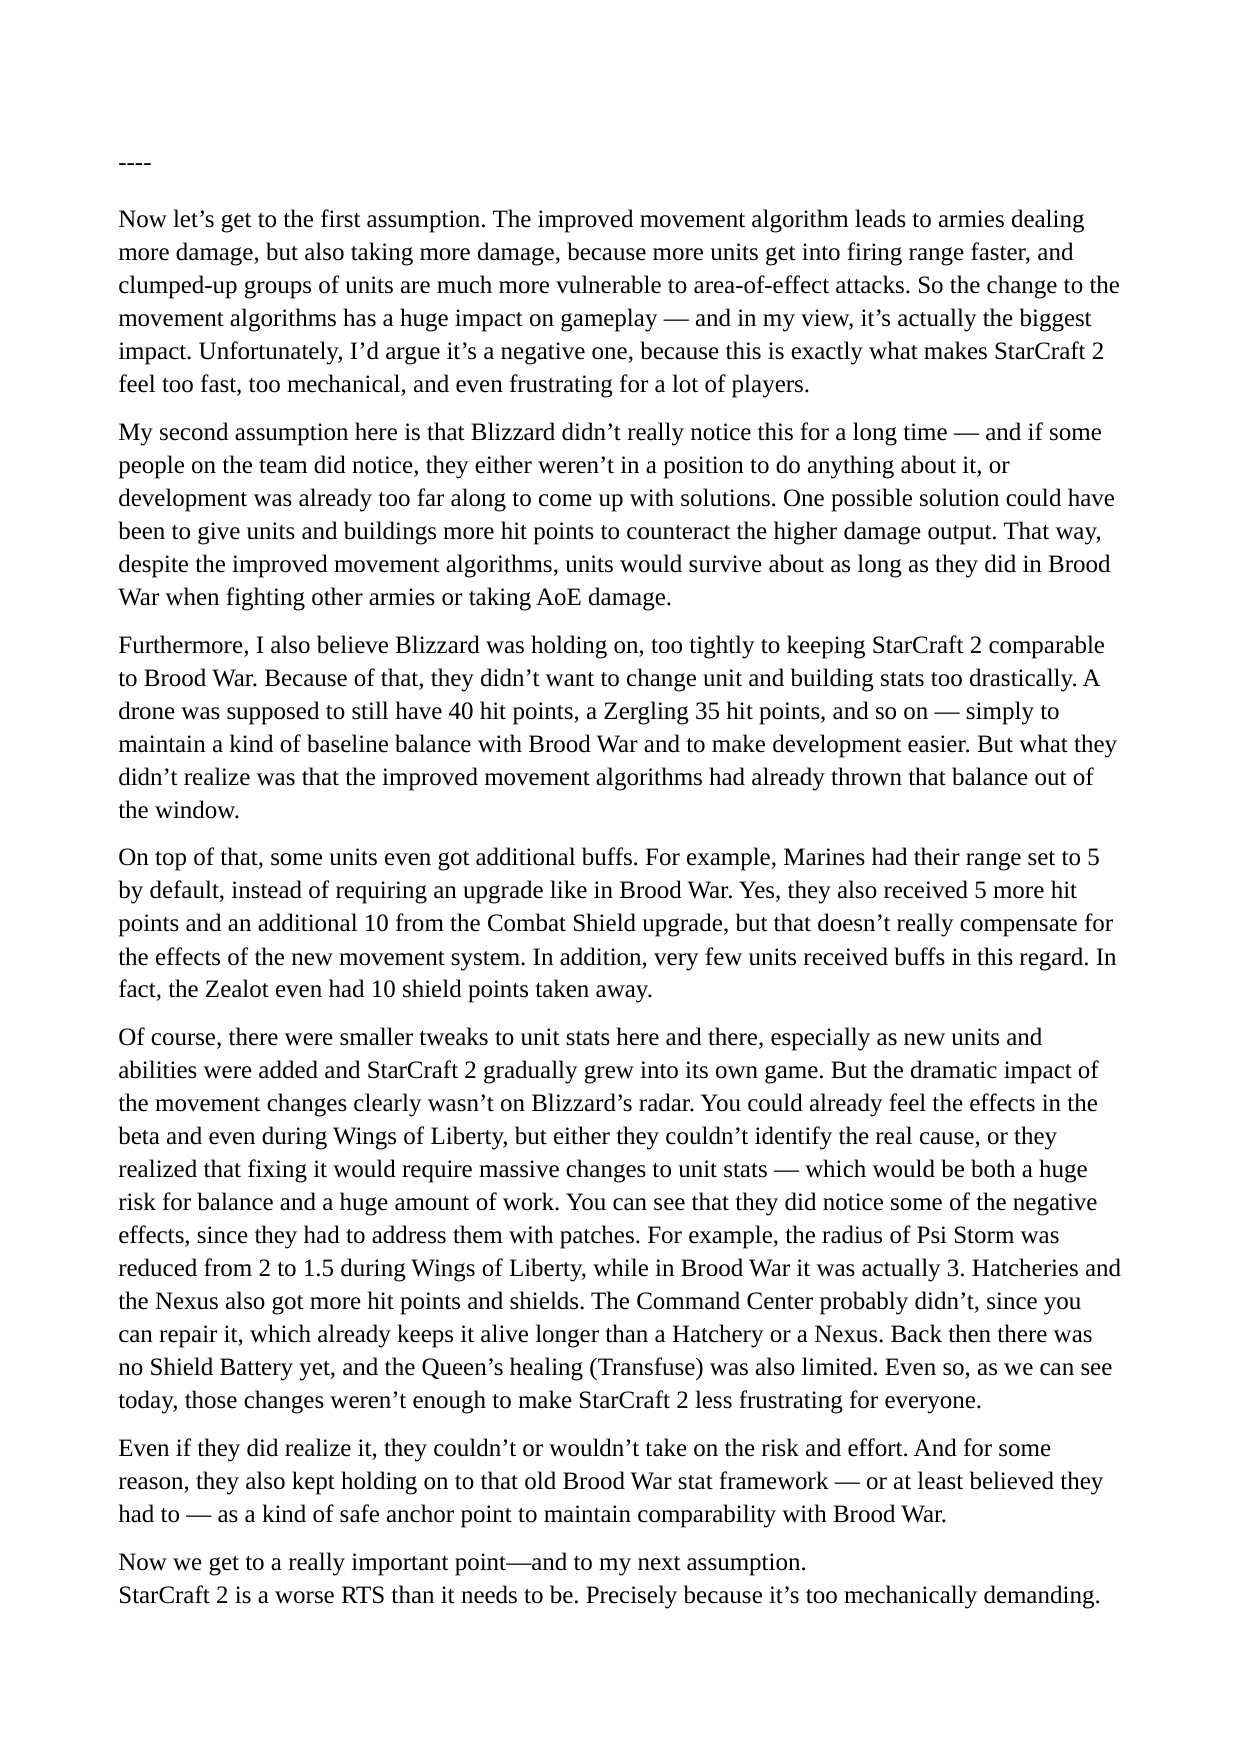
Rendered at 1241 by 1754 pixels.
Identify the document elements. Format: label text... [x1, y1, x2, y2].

text On top of that, some units even got additional buffs. For example, Marines had their range set to 5 by default, instead of requiring an upgrade like in Brood War. Yes, they also received 5 more hit points and an additional 10 from the Combat Shield upgrade, but that doesn’t really compensate for the effects of the new movement system. In addition, very few units received buffs in this regard. In fact, the Zealot even had 10 shield points taken away. [118, 842, 1122, 1003]
text Now we get to a really important point—and to my next assumption. StarCraft 2 is a worse RTS than it needs to be. Precisely because it’s too mechanically demanding. [118, 1547, 1122, 1608]
text My second assumption here is that Blizzard didn’t really notice this for a long time — and if some people on the team did notice, they either weren’t in a position to do anything about it, or development was already too far along to come up with solutions. One possible solution could have been to give units and buildings more hit points to counteract the higher damage output. That way, despite the improved movement algorithms, units would survive about as long as they did in Brood War when fighting other armies or taking AoE damage. [118, 417, 1122, 611]
text Now let’s get to the first assumption. The improved movement algorithm leads to armies dealing more damage, but also taking more damage, because more units get into firing range faster, and clumped-up groups of units are much more vulnerable to area-of-effect attacks. So the change to the movement algorithms has a huge impact on gameplay — and in my view, it’s actually the biggest impact. Unfortunately, I’d argue it’s a negative one, because this is exactly what makes StarCraft 2 feel too fast, too mechanical, and even frustrating for a lot of players. [118, 204, 1122, 398]
text Even if they did realize it, they couldn’t or wouldn’t take on the risk and effort. And for some reason, they also kept holding on to that old Brood War stat framework — or at least believed they had to — as a kind of safe anchor point to maintain comparability with Brood War. [118, 1433, 1122, 1528]
text ---- [118, 147, 1122, 176]
text Furthermore, I also believe Blizzard was holding on, too tightly to keeping StarCraft 2 comparable to Brood War. Because of that, they didn’t want to change unit and building stats too drastically. A drone was supposed to still have 40 hit points, a Zergling 35 hit points, and so on — simply to maintain a kind of baseline balance with Brood War and to make development easier. But what they didn’t realize was that the improved movement algorithms had already thrown that balance out of the window. [118, 630, 1122, 824]
text Of course, there were smaller tweaks to unit stats here and there, especially as new units and abilities were added and StarCraft 2 gradually grew into its own game. But the dramatic impact of the movement changes clearly wasn’t on Blizzard’s radar. You could already feel the effects in the beta and even during Wings of Liberty, but either they couldn’t identify the real cause, or they realized that fixing it would require massive changes to unit stats — which would be both a huge risk for balance and a huge amount of work. You can see that they did notice some of the negative effects, since they had to address them with patches. For example, the radius of Psi Storm was reduced from 2 to 1.5 during Wings of Liberty, while in Brood War it was actually 3. Hatcheries and the Nexus also got more hit points and shields. The Command Center probably didn’t, since you can repair it, which already keeps it alive longer than a Hatchery or a Nexus. Back then there was no Shield Battery yet, and the Queen’s healing (Transfuse) was also limited. Even so, as we can see today, those changes weren’t enough to make StarCraft 2 less frustrating for everyone. [118, 1022, 1122, 1414]
